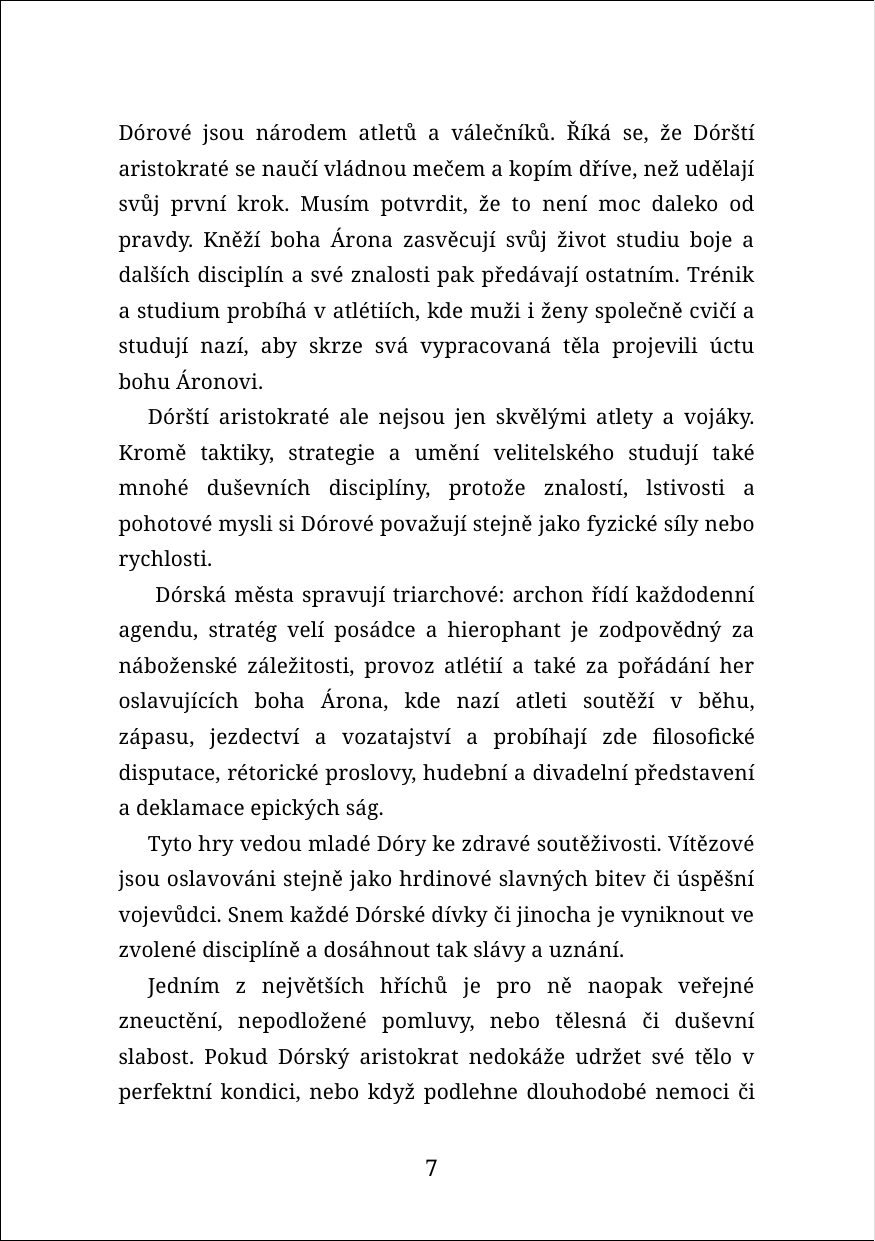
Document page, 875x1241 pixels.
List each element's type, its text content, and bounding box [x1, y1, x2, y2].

text Dórové jsou národem atletů a válečníků. Říká se, že Dórští aristokraté se naučí vládnou mečem a kopím dříve, než udělají svůj první krok. Musím potvrdit, že to není moc daleko od pravdy. Kněží boha Árona zasvěcují svůj život studiu boje a dalších disciplín a své znalosti pak předávají ostatním. Trénik a studium probíhá v atlétiích, kde muži i ženy společně cvičí a studují nazí, aby skrze svá vypracovaná těla projevili úctu bohu Áronovi. Dórští aristokraté ale nejsou jen skvělými atlety a vojáky. Kromě taktiky, strategie a umění velitelského studují také mnohé duševních disciplíny, protože znalostí, lstivosti a pohotové mysli si Dórové považují stejně jako fyzické síly nebo rychlosti. Dórská města spravují triarchové: archon řídí každodenní agendu, stratég velí posádce a hierophant je zodpovědný za náboženské záležitosti, provoz atlétií a také za pořádání her oslavujících boha Árona, kde nazí atleti soutěží v běhu, zápasu, jezdectví a vozatajství a probíhají zde filosofické disputace, rétorické proslovy, hudební a divadelní představení a deklamace epických ság. Tyto hry vedou mladé Dóry ke zdravé soutěživosti. Vítězové jsou oslavováni stejně jako hrdinové slavných bitev či úspěšní vojevůdci. Snem každé Dórské dívky či jinocha je vyniknout ve zvolené disciplíně a dosáhnout tak slávy a uznání. Jedním z největších hříchů je pro ně naopak veřejné zneuctění, nepodložené pomluvy, nebo tělesná či duševní slabost. Pokud Dórský aristokrat nedokáže udržet své tělo v perfektní kondici, nebo když podlehne dlouhodobé nemoci či [118, 118, 756, 1106]
